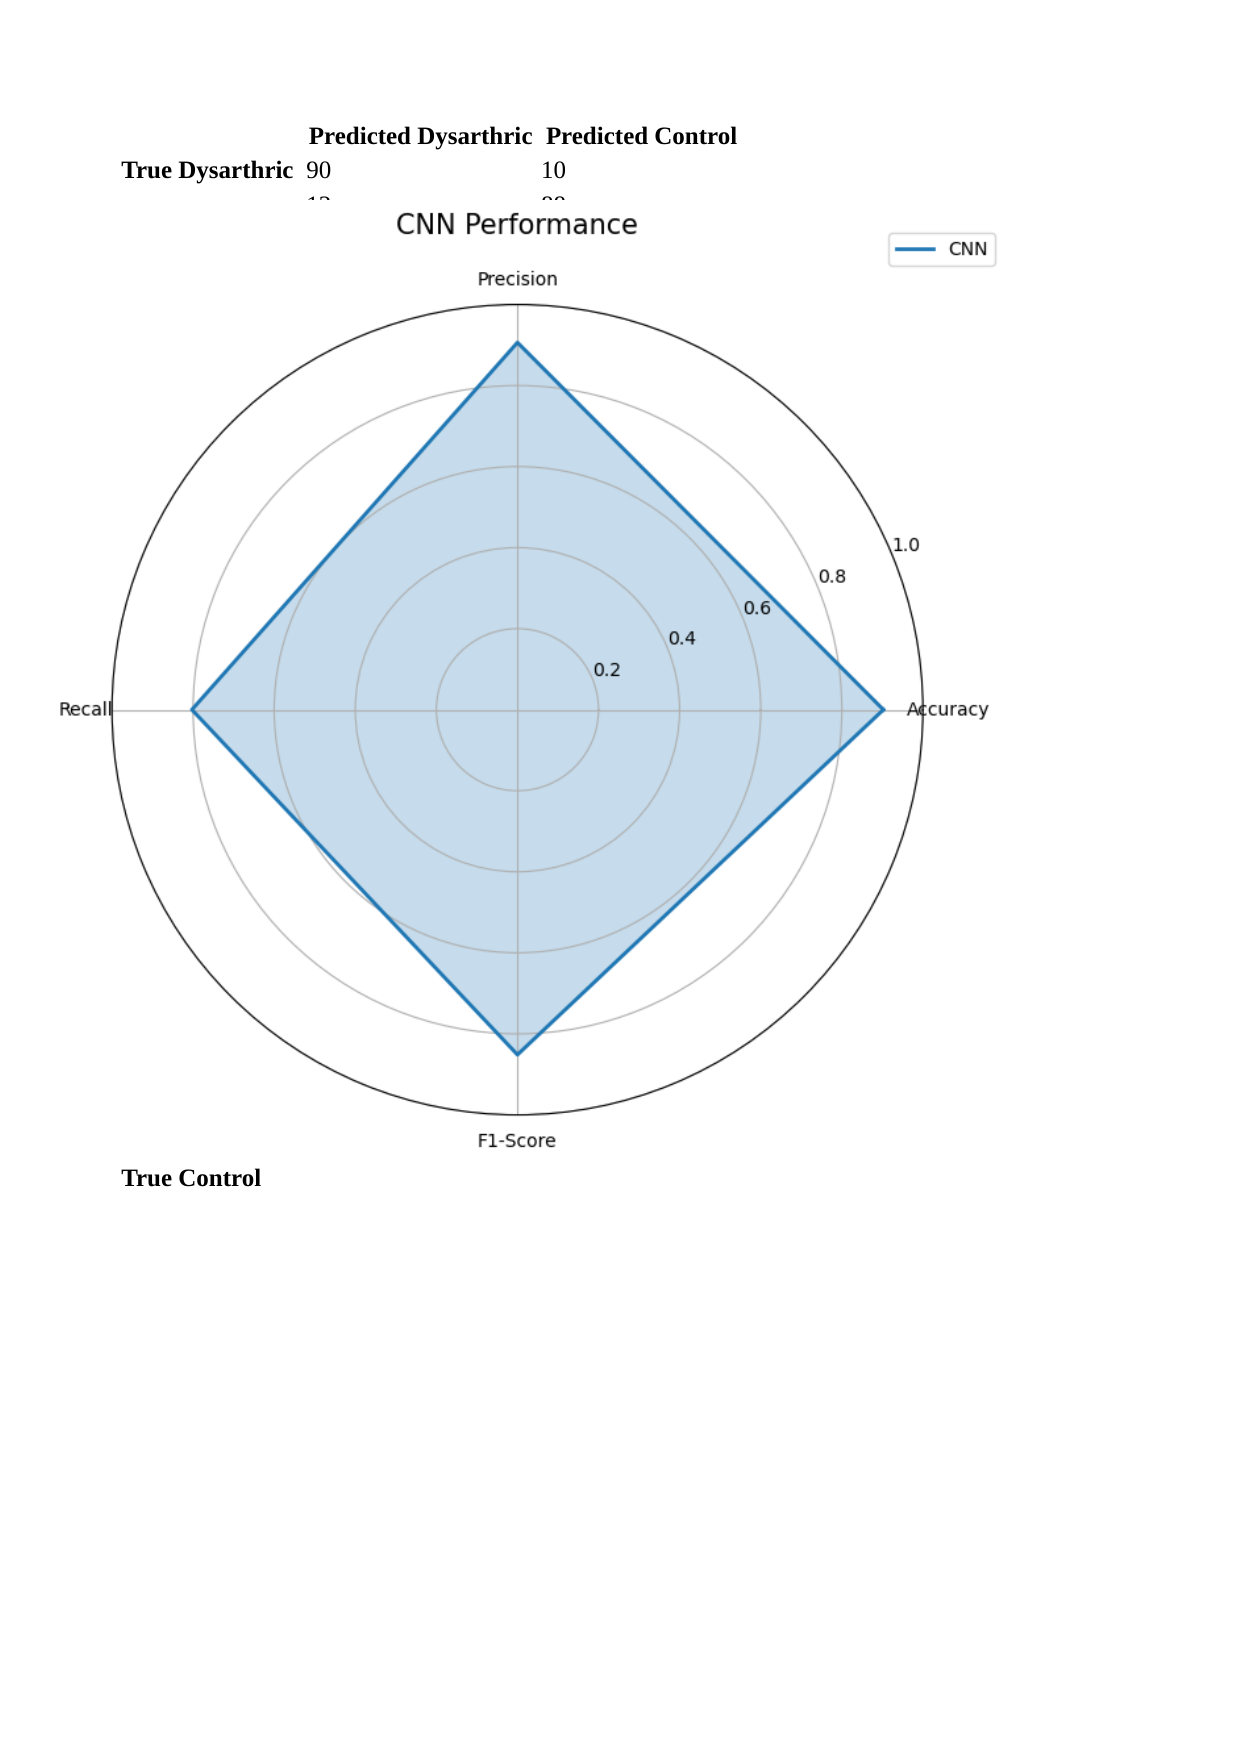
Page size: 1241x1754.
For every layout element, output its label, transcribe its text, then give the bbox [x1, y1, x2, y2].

table_cell [118, 187, 303, 200]
table_cell 90 [303, 153, 538, 187]
table_cell 88 [538, 187, 745, 200]
table_header [118, 118, 303, 153]
picture [46, 200, 1007, 1163]
table_header Predicted Control [538, 118, 745, 153]
table_cell 10 [538, 153, 745, 187]
table_header Predicted Dysarthric [303, 118, 538, 153]
table_cell 88 [538, 1163, 745, 1194]
table_cell 12 [303, 187, 538, 200]
table_cell 12 [303, 1163, 538, 1194]
table_cell True Control [118, 1163, 303, 1194]
table_cell True Dysarthric [118, 153, 303, 187]
